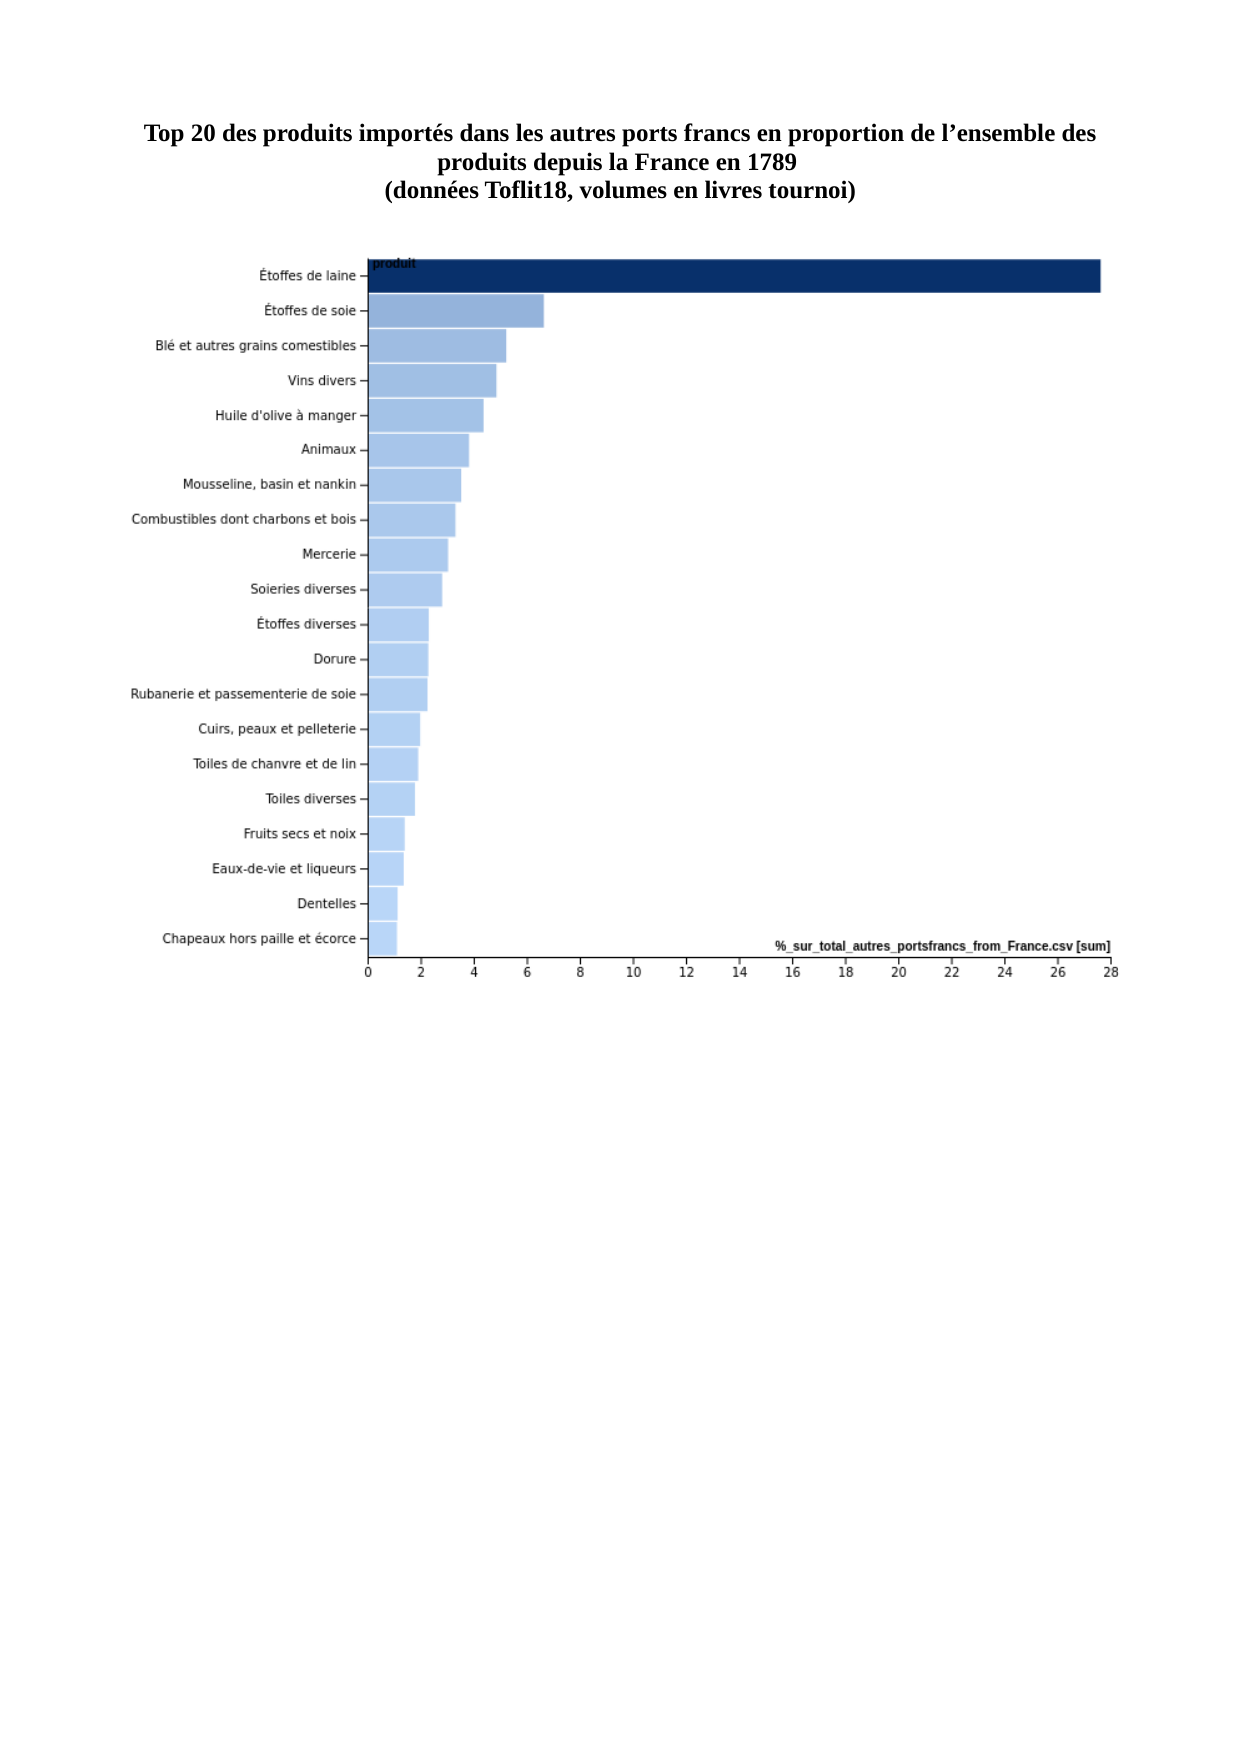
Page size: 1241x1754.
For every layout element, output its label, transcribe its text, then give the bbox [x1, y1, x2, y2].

picture [118, 233, 1123, 982]
text (données Toflit18, volumes en livres tournoi) [118, 176, 1122, 204]
text Top 20 des produits importés dans les autres ports francs en proportion de l’ensemble des produits depuis la France en 1789 [118, 118, 1122, 176]
